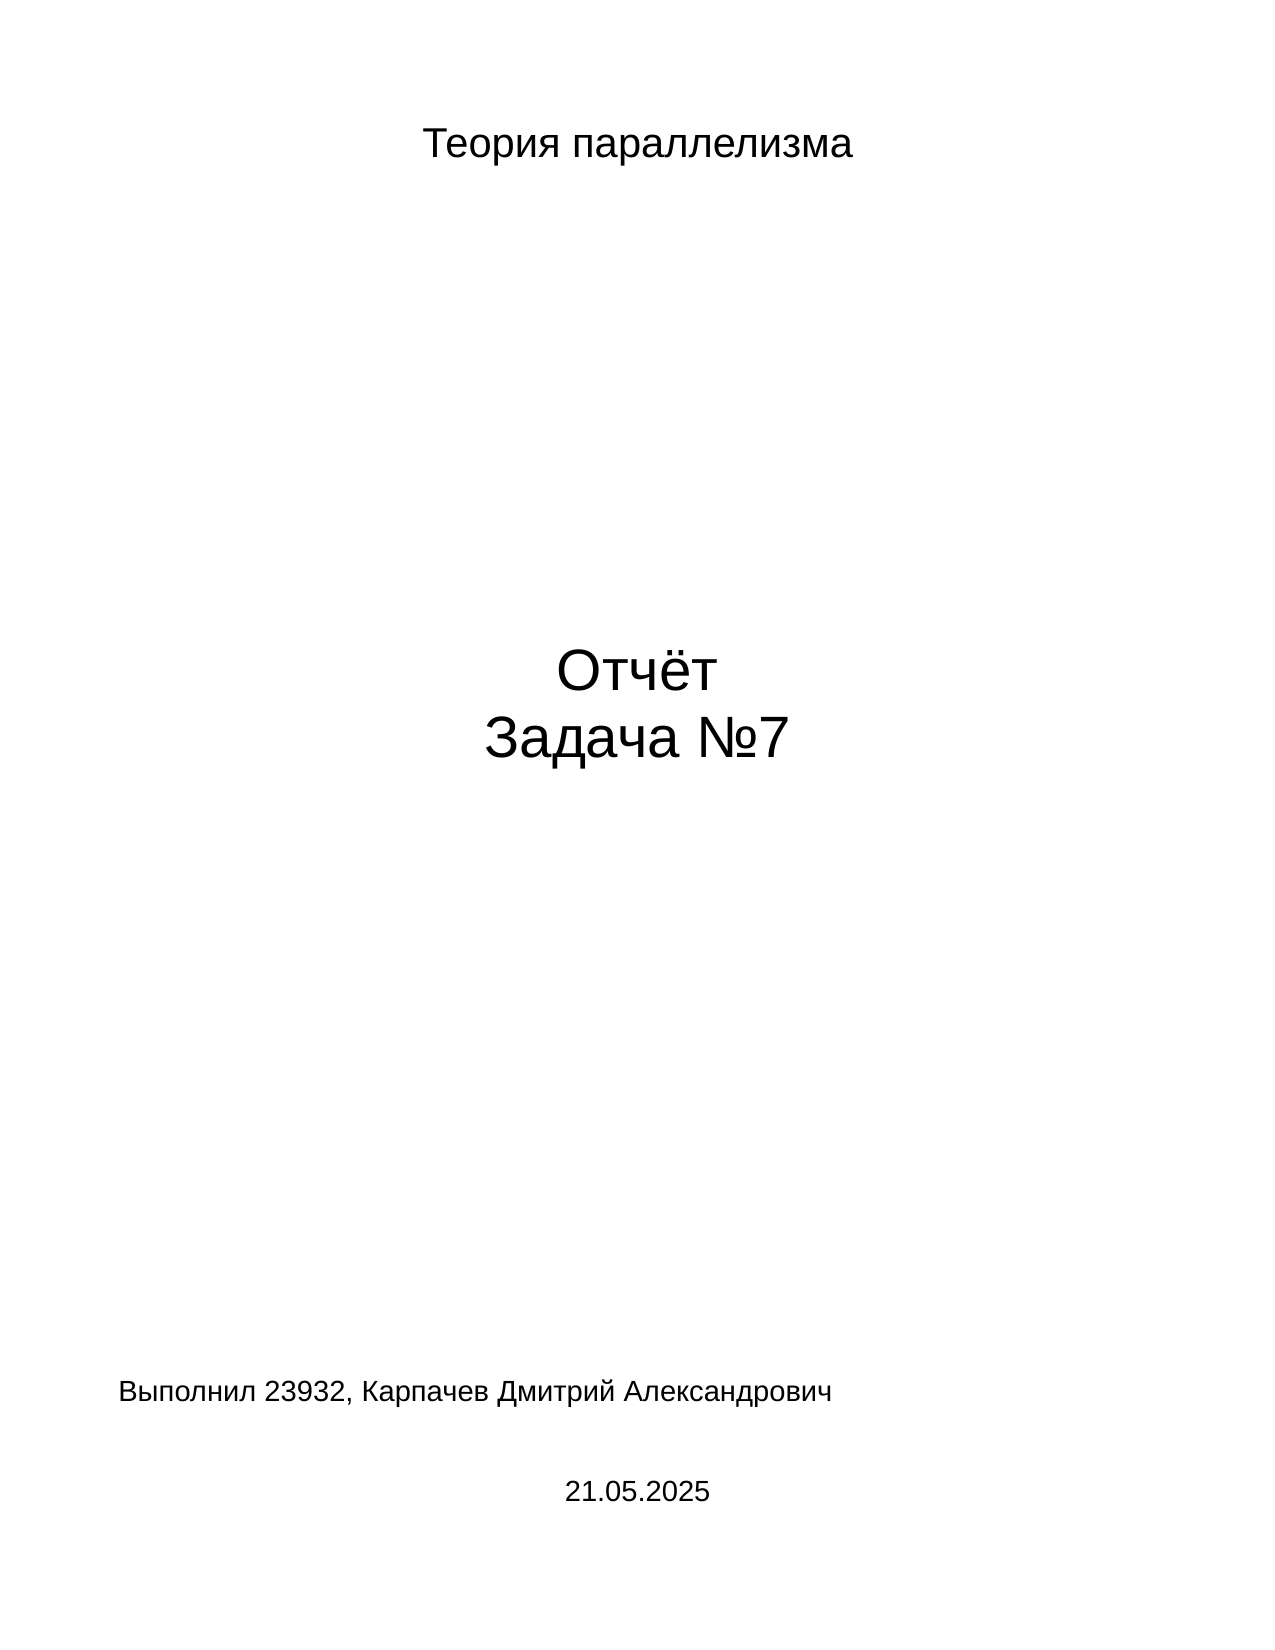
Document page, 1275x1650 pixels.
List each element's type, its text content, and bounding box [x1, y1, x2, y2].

text Отчёт [118, 636, 1157, 703]
text Теория параллелизма [118, 118, 1157, 166]
text Выполнил 23932, Карпачев Дмитрий Александрович [118, 1373, 1157, 1407]
text 21.05.2025 [118, 1474, 1157, 1508]
text Задача №7 [118, 703, 1157, 770]
